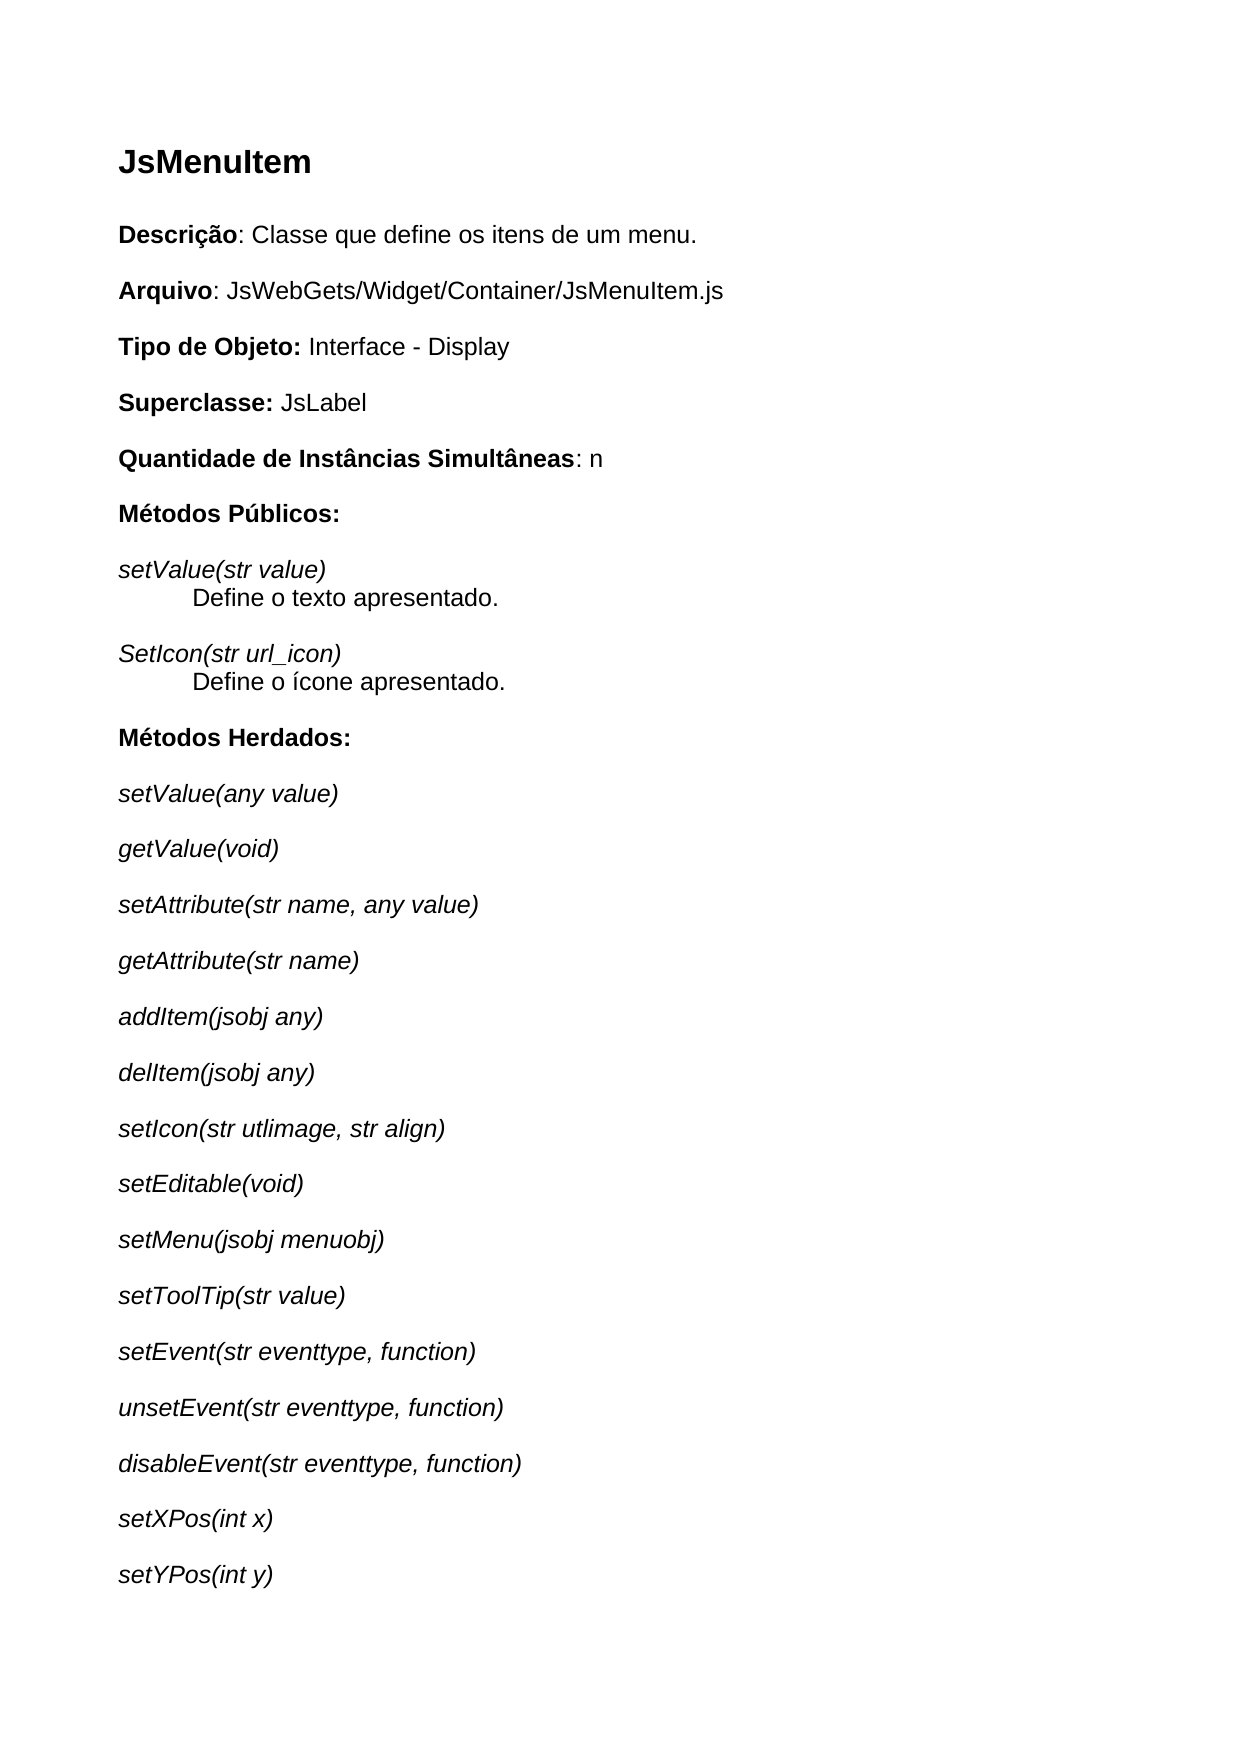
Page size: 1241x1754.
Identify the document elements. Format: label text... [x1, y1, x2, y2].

text setAttribute(str name, any value) [118, 891, 1122, 919]
text getAttribute(str name) [118, 947, 1122, 975]
text SetIcon(str url_icon) [118, 640, 1122, 668]
text setXPos(int x) [118, 1505, 1122, 1533]
text setYPos(int y) [118, 1561, 1122, 1589]
text setValue(str value) [118, 556, 1122, 584]
text Métodos Herdados: [118, 723, 1122, 751]
subtitle JsMenuItem [118, 143, 1122, 181]
text getValue(void) [118, 835, 1122, 863]
text setEditable(void) [118, 1170, 1122, 1198]
text setToolTip(str value) [118, 1282, 1122, 1310]
text Define o ícone apresentado. [118, 668, 1122, 696]
text Métodos Públicos: [118, 500, 1122, 528]
text Define o texto apresentado. [118, 584, 1122, 612]
text Descrição: Classe que define os itens de um menu. [118, 221, 1122, 249]
text setIcon(str utlimage, str align) [118, 1114, 1122, 1142]
text unsetEvent(str eventtype, function) [118, 1393, 1122, 1421]
text setEvent(str eventtype, function) [118, 1338, 1122, 1366]
text Tipo de Objeto: Interface - Display [118, 333, 1122, 361]
text Superclasse: JsLabel [118, 388, 1122, 416]
text Arquivo: JsWebGets/Widget/Container/JsMenuItem.js [118, 277, 1122, 305]
text setValue(any value) [118, 779, 1122, 807]
text delItem(jsobj any) [118, 1058, 1122, 1086]
text addItem(jsobj any) [118, 1003, 1122, 1031]
text disableEvent(str eventtype, function) [118, 1449, 1122, 1477]
text setMenu(jsobj menuobj) [118, 1226, 1122, 1254]
text Quantidade de Instâncias Simultâneas: n [118, 444, 1122, 472]
